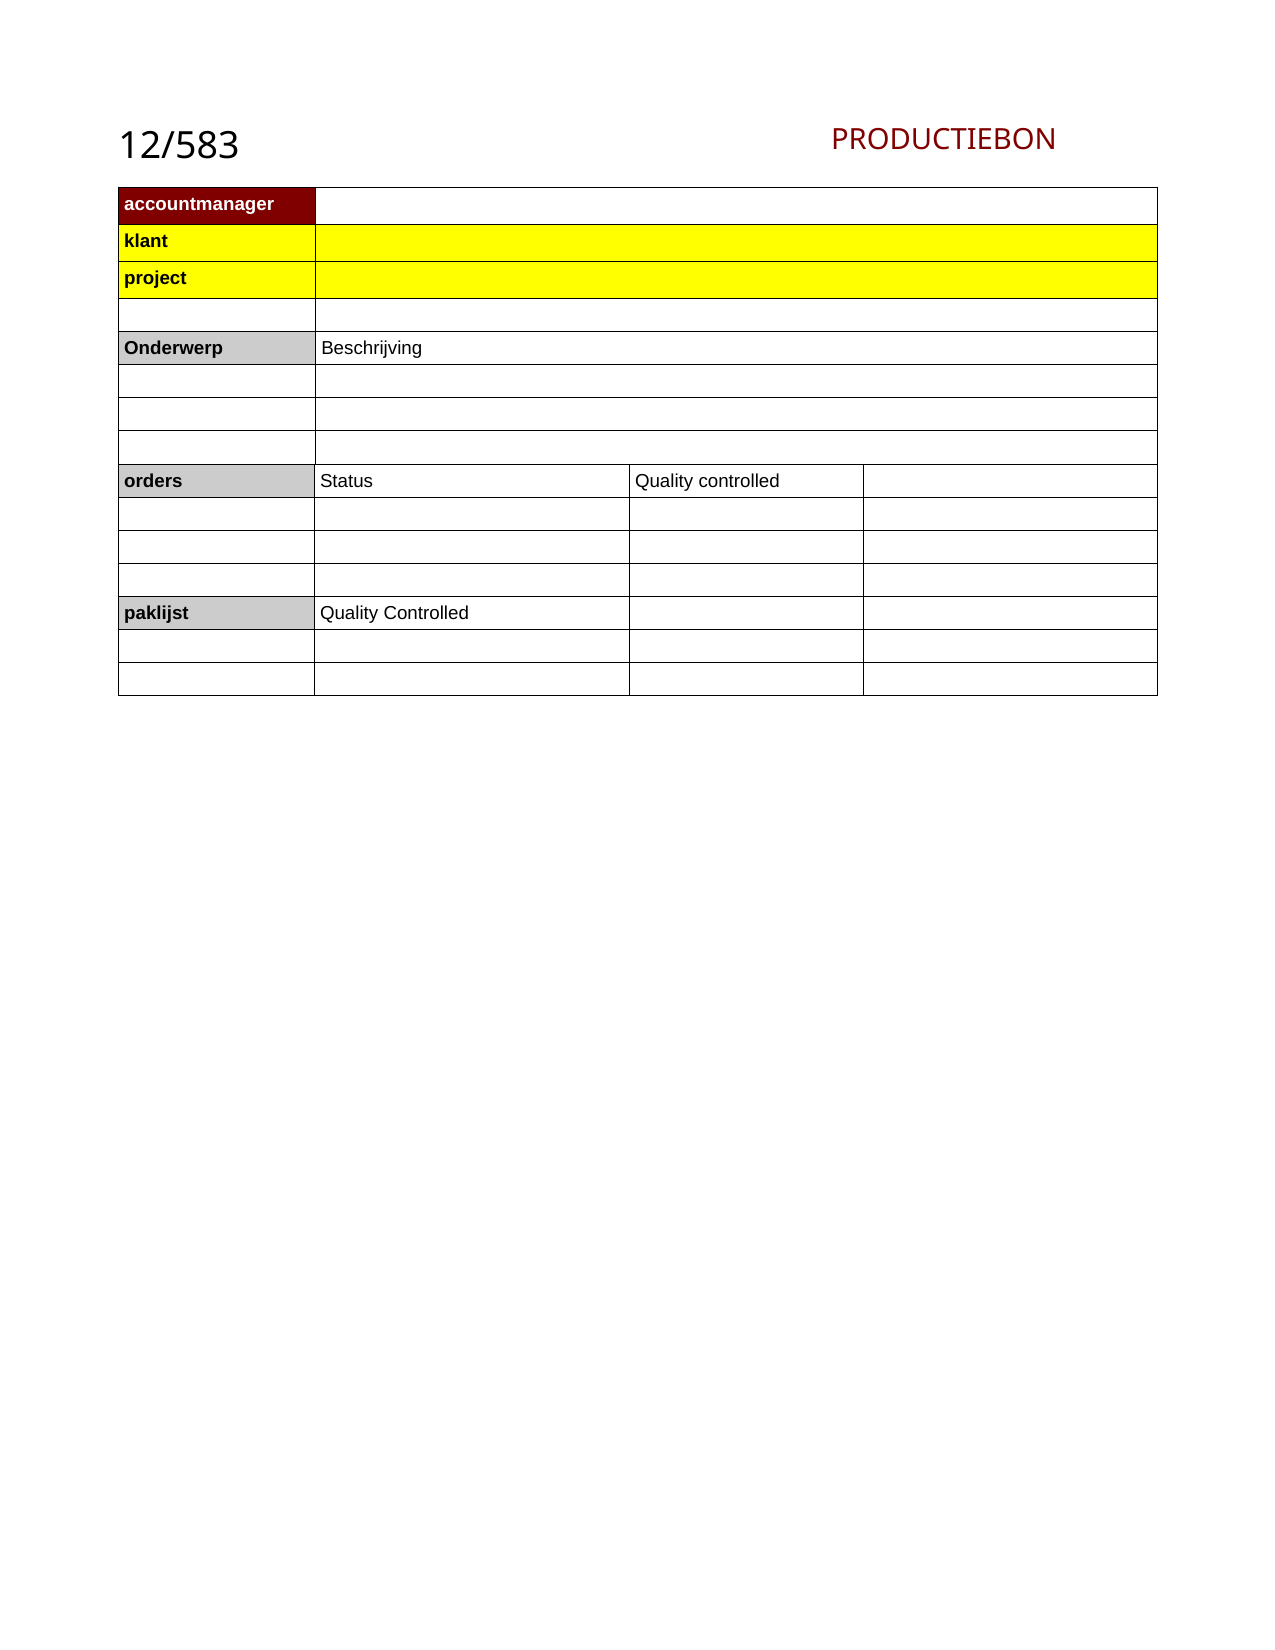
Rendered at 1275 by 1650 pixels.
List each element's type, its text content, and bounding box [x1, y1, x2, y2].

table_cell Beschrijving [316, 332, 1157, 364]
table_cell [316, 225, 1157, 261]
table_cell [630, 663, 863, 695]
table_cell [864, 531, 1157, 563]
table_cell [630, 597, 863, 629]
table_cell [119, 564, 314, 596]
table_cell [316, 299, 1157, 331]
table_header [316, 188, 1157, 224]
table_cell [315, 630, 629, 662]
table_cell [119, 431, 315, 463]
table_header 12/583 [118, 118, 831, 187]
table_cell Quality Controlled [315, 597, 629, 629]
table_header Quality controlled [630, 465, 863, 497]
table_cell paklijst [119, 597, 314, 629]
table_cell project [119, 262, 315, 298]
table_cell [630, 564, 863, 596]
table_cell [315, 564, 629, 596]
table_cell [864, 663, 1157, 695]
table_cell [315, 531, 629, 563]
table_cell [316, 398, 1157, 430]
table_cell [315, 498, 629, 530]
table_cell Onderwerp [119, 332, 315, 364]
table_cell [864, 630, 1157, 662]
table_header [864, 465, 1157, 497]
table_cell [119, 299, 315, 331]
table_cell [119, 663, 314, 695]
table_cell [630, 531, 863, 563]
table_cell [630, 498, 863, 530]
table_cell [864, 564, 1157, 596]
table_cell [316, 365, 1157, 397]
table_cell [119, 498, 314, 530]
table_cell [316, 262, 1157, 298]
table_cell [119, 531, 314, 563]
table_cell klant [119, 225, 315, 261]
table_cell [315, 663, 629, 695]
table_cell [864, 498, 1157, 530]
table_cell [316, 431, 1157, 463]
table_header Status [315, 465, 629, 497]
table_cell [119, 630, 314, 662]
table_header accountmanager [119, 188, 315, 224]
table_cell [119, 398, 315, 430]
table_cell [630, 630, 863, 662]
table_cell [119, 365, 315, 397]
table_header orders [119, 465, 314, 497]
table_cell [864, 597, 1157, 629]
table_header PRODUCTIEBON [831, 118, 1157, 187]
